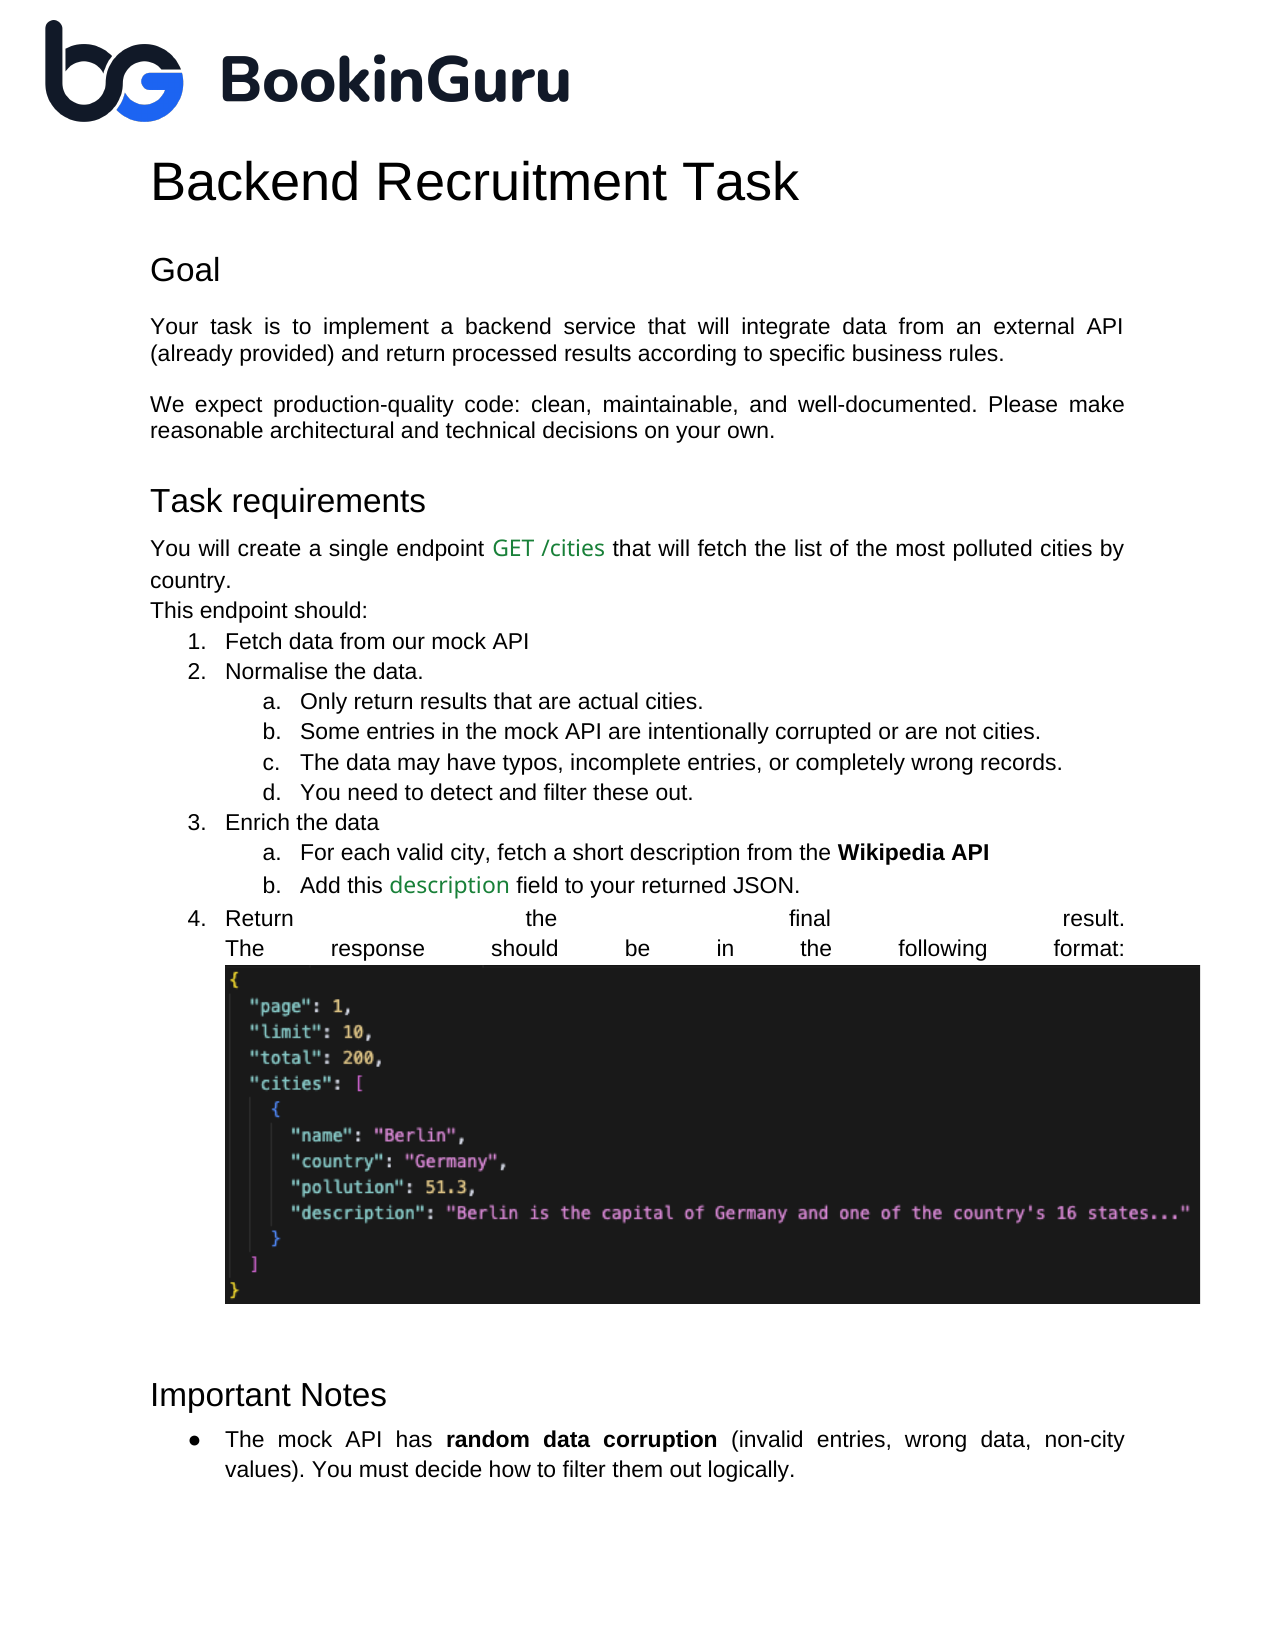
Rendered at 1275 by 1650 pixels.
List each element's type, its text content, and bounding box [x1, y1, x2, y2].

list For each valid city, fetch a short description from the Wikipedia API [262, 839, 1125, 865]
list Some entries in the mock API are intentionally corrupted or are not cities. [262, 718, 1125, 744]
title Backend Recruitment Task [150, 150, 1125, 212]
text You will create a single endpoint GET /cities that will fetch the list of the most polluted cities by country. [150, 532, 1125, 593]
list The mock API has random data corruption (invalid entries, wrong data, non-city values). You must decide how to filter them out logically. [187, 1426, 1125, 1482]
text We expect production-quality code: clean, maintainable, and well-documented. Please make reasonable architectural and technical decisions on your own. [150, 391, 1125, 444]
list You need to detect and filter these out. [262, 779, 1125, 805]
subtitle Important Notes [150, 1375, 1125, 1413]
list Add this description field to your returned JSON. [262, 869, 1125, 901]
list Fetch data from our mock API [187, 628, 1125, 654]
picture [225, 965, 1200, 1304]
list The data may have typos, incomplete entries, or completely wrong records. [262, 748, 1125, 775]
text This endpoint should: [150, 597, 1125, 624]
text Your task is to implement a backend service that will integrate data from an external API (already provided) and return processed results according to specific business rules. [150, 313, 1125, 366]
picture [45, 20, 572, 124]
list Normalise the data. [187, 658, 1125, 684]
subtitle Task requirements [150, 481, 1125, 519]
list Only return results that are actual cities. [262, 688, 1125, 714]
subtitle Goal [150, 250, 1125, 288]
list Enrich the data [187, 809, 1125, 835]
list Return the final result. The response should be in the following format: [187, 905, 1125, 1303]
